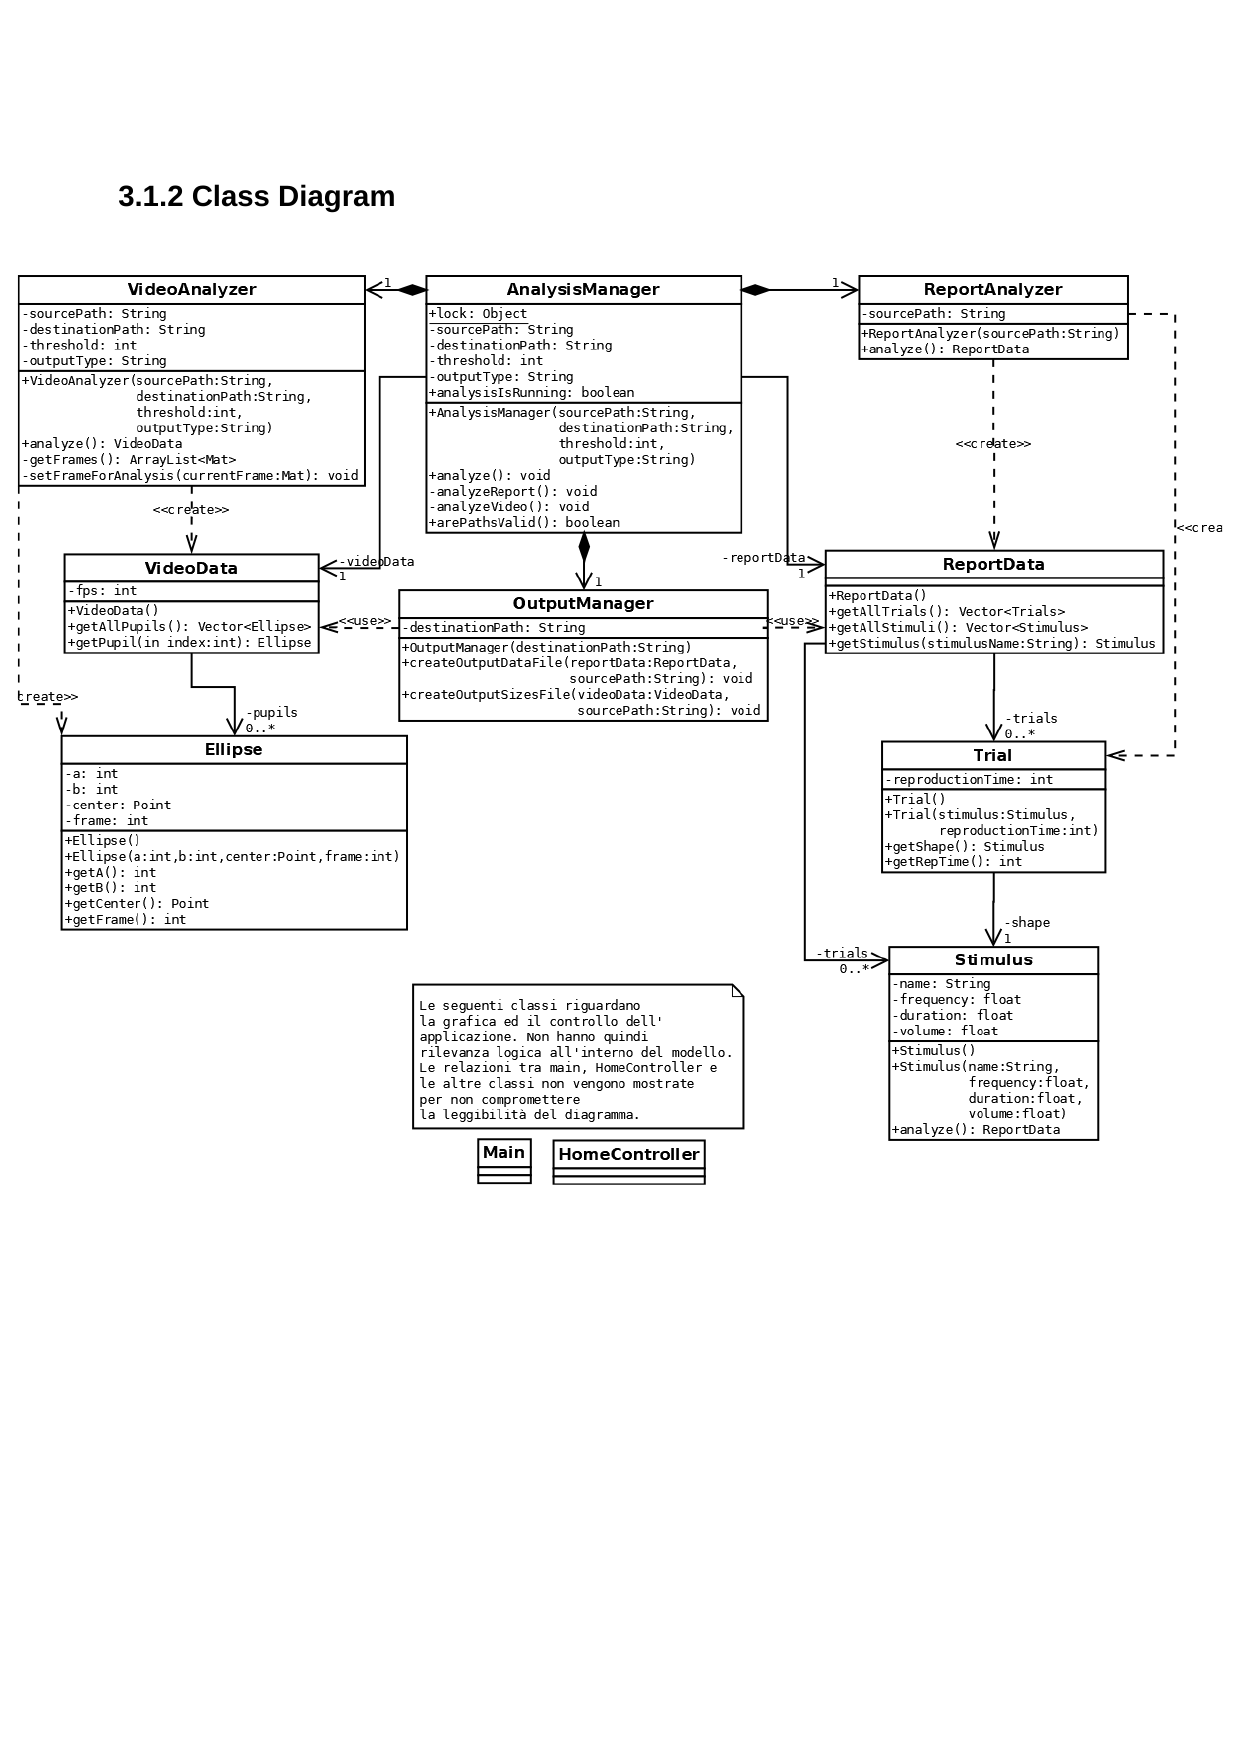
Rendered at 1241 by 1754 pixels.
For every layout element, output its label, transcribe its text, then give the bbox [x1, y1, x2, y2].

subtitle 3.1.2 Class Diagram [118, 179, 1122, 213]
picture [17, 274, 1223, 1185]
